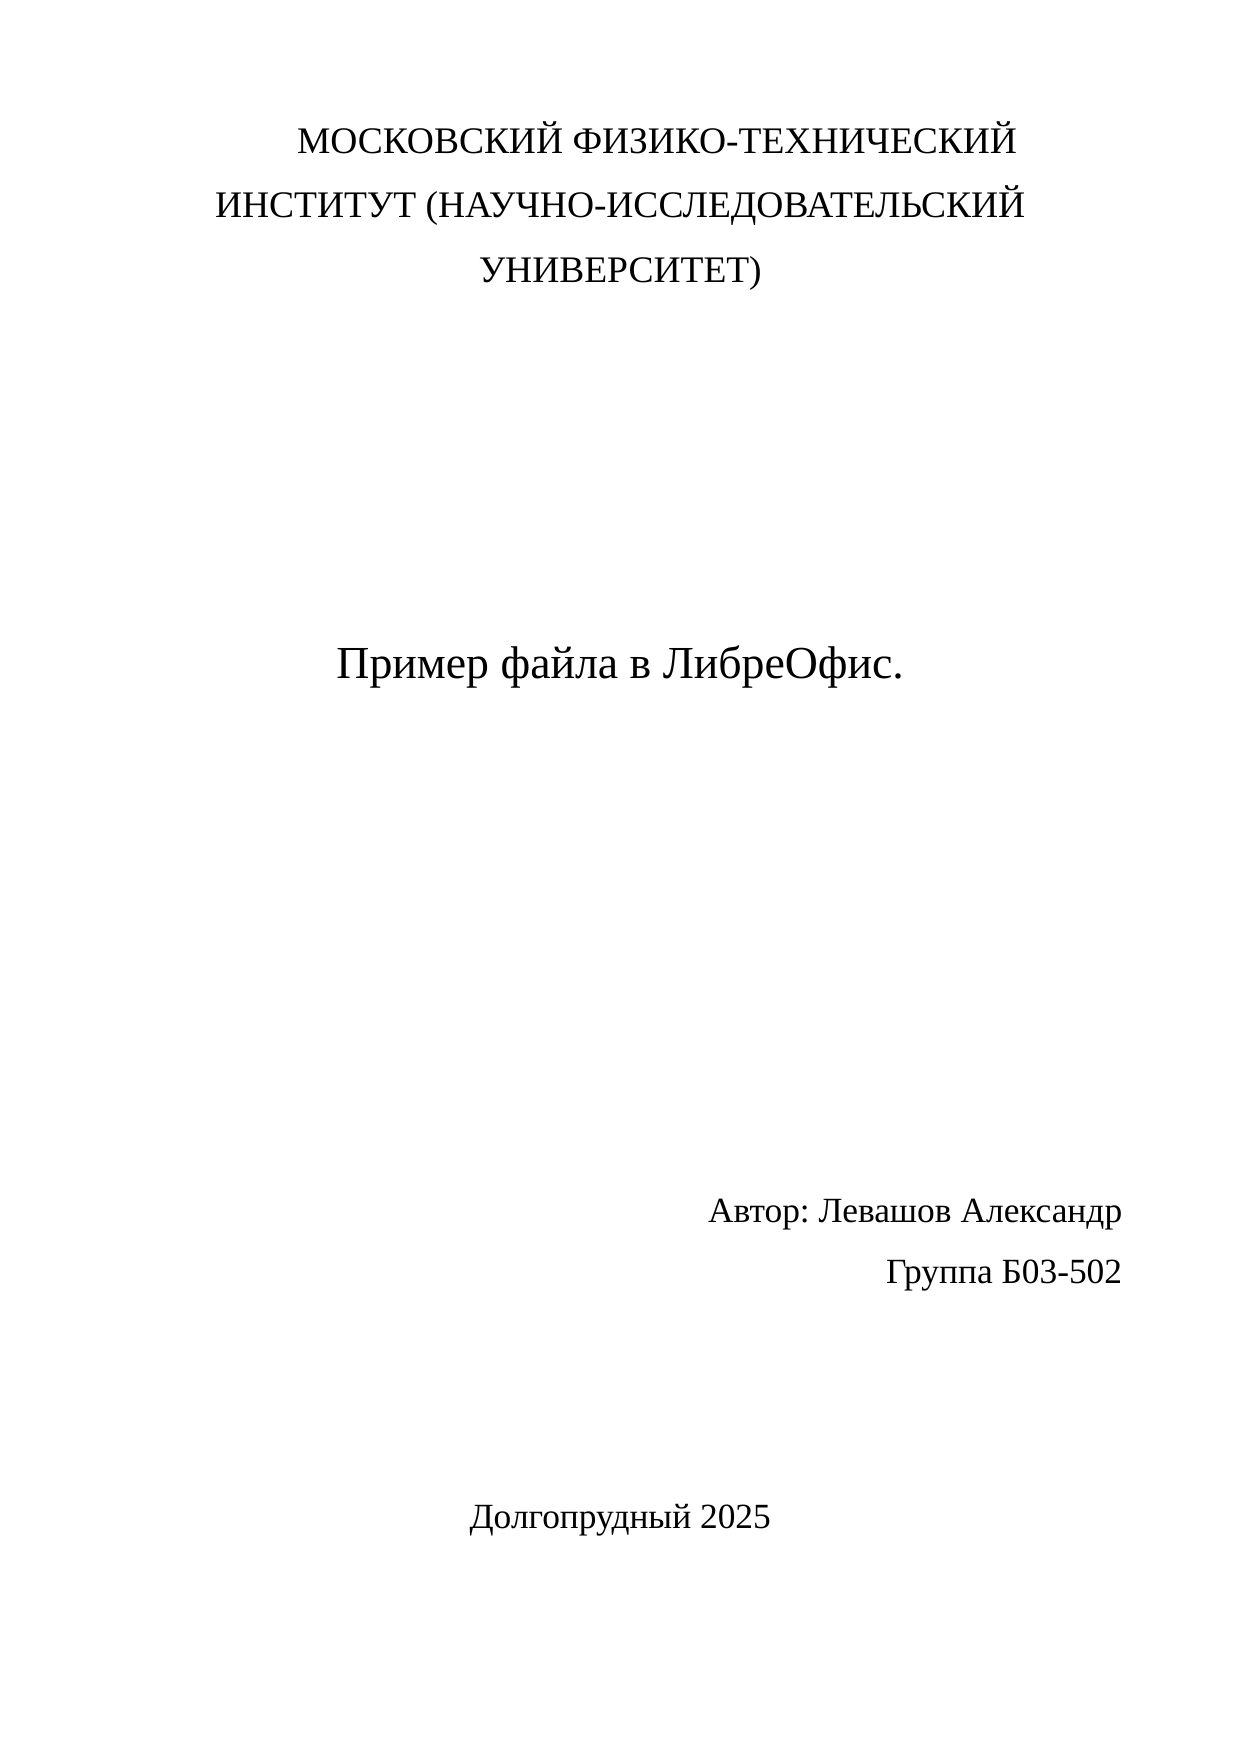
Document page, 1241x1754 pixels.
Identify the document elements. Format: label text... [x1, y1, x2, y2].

text МОСКОВСКИЙ ФИЗИКО-ТЕХНИЧЕСКИЙ ИНСТИТУТ (НАУЧНО-ИССЛЕДОВАТЕЛЬСКИЙ УНИВЕРСИТЕТ) [118, 118, 1122, 291]
text Группа Б03-502 [118, 1250, 1122, 1291]
text Автор: Левашов Александр [118, 1189, 1122, 1230]
text Долгопрудный 2025 [118, 1495, 1122, 1536]
text Пример файла в ЛибреОфис. [118, 636, 1122, 688]
